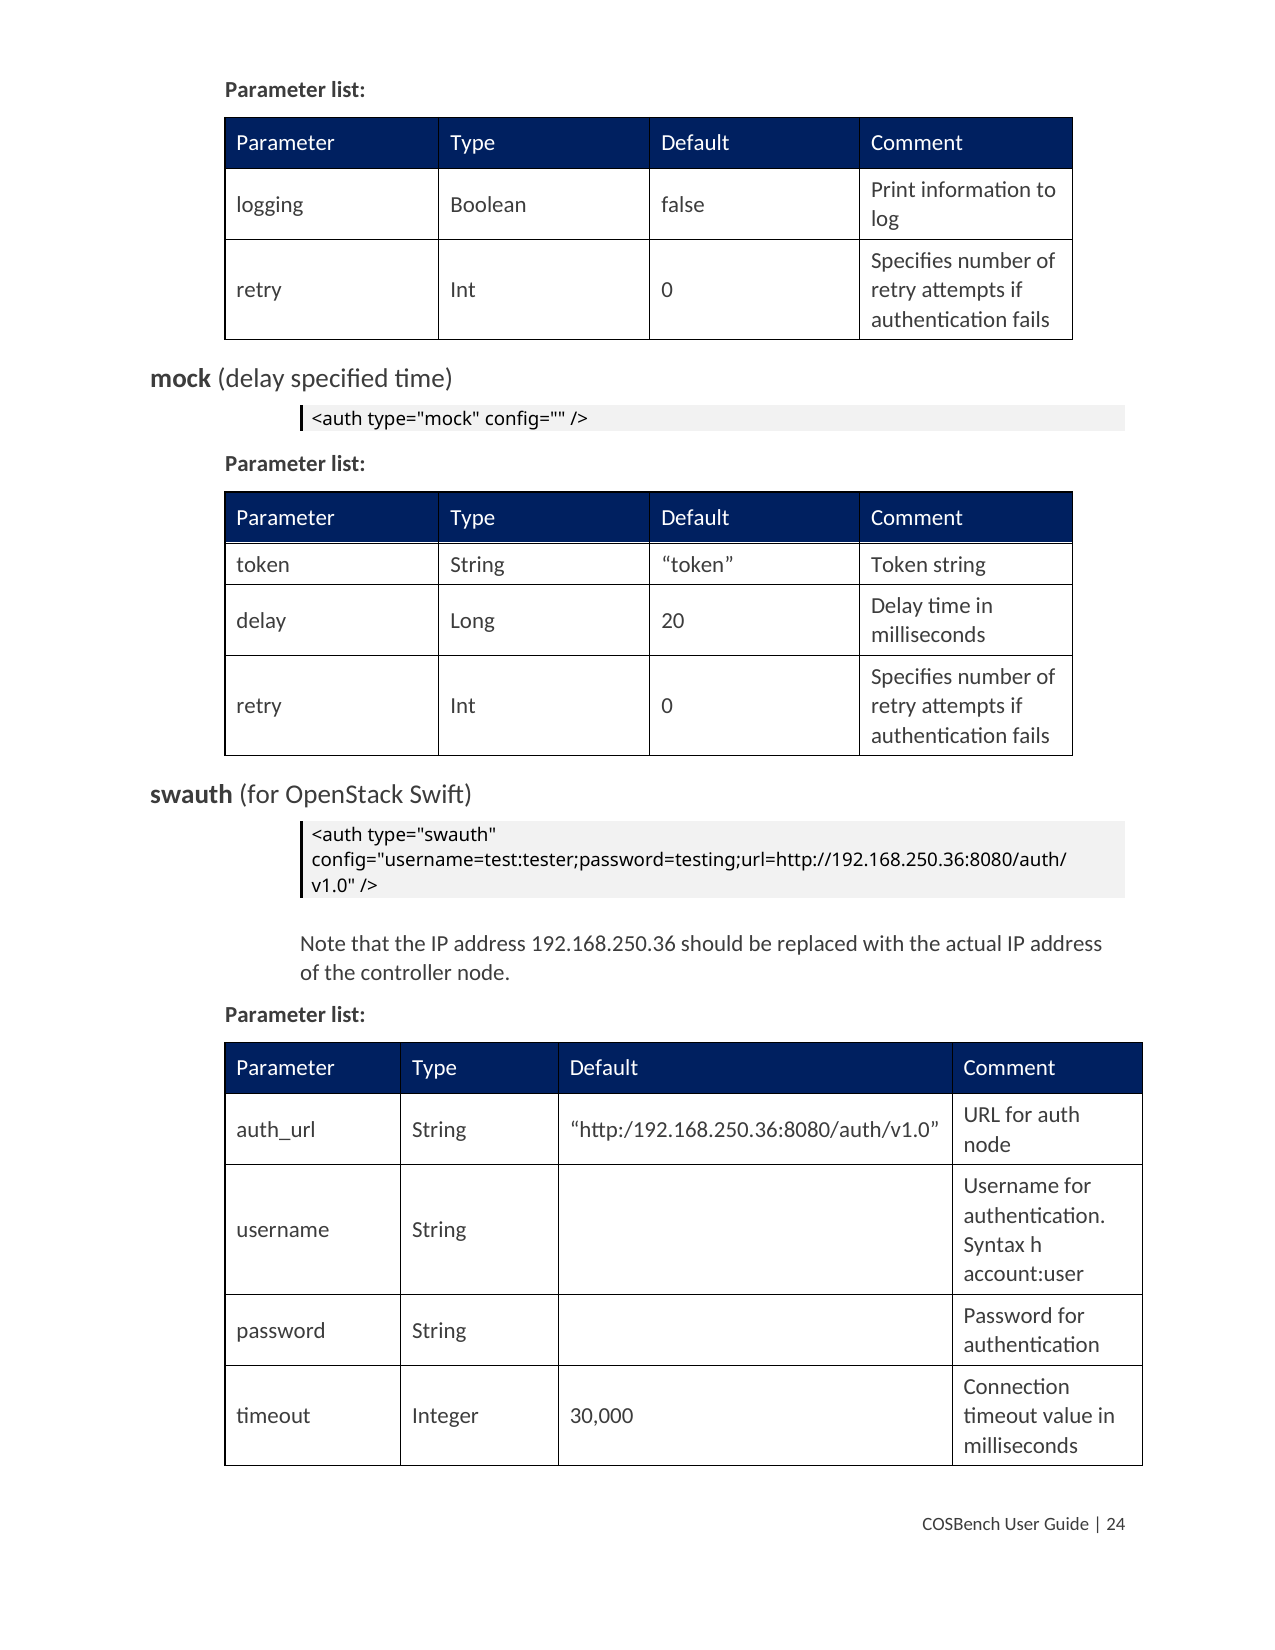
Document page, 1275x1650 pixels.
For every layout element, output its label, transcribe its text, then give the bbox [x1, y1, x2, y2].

table_header Type [401, 1043, 558, 1093]
table_cell Username for authentication. Syntax h account:user [953, 1165, 1142, 1294]
table_cell String [401, 1094, 558, 1164]
table_cell token [226, 544, 438, 584]
text <auth type="swauth" config="username=test:tester;password=testing;url=http://192.168.250.36:8080/auth/v1.0" /> [303, 821, 1125, 898]
table_header Type [439, 493, 649, 542]
table_header Parameter [226, 1043, 400, 1093]
table_cell username [226, 1165, 400, 1294]
table_cell auth_url [226, 1094, 400, 1164]
subtitle mock (delay specified time) [150, 361, 1125, 394]
table_header Type [439, 118, 649, 168]
table_cell Int [439, 240, 649, 339]
table_cell String [401, 1295, 558, 1365]
table_cell Boolean [439, 169, 649, 239]
table_cell URL for auth node [953, 1094, 1142, 1164]
text <auth type="mock" config="" /> [303, 405, 1125, 431]
table_cell Specifies number of retry attempts if authentication fails [860, 656, 1072, 755]
table_header Default [650, 118, 859, 168]
text Parameter list: [225, 1000, 1125, 1028]
table_cell [559, 1165, 952, 1294]
table_cell Connection timeout value in milliseconds [953, 1366, 1142, 1465]
table_header Default [559, 1043, 952, 1093]
table_cell delay [226, 585, 438, 655]
table_cell Specifies number of retry attempts if authentication fails [860, 240, 1072, 339]
table_cell Password for authentication [953, 1295, 1142, 1365]
table_header Parameter [226, 118, 438, 168]
text Parameter list: [225, 449, 1125, 477]
table_cell Long [439, 585, 649, 655]
table_cell Delay time in milliseconds [860, 585, 1072, 655]
table_cell “token” [650, 544, 859, 584]
table_header Comment [860, 493, 1072, 542]
table_cell “http:/192.168.250.36:8080/auth/v1.0” [559, 1094, 952, 1164]
table_cell password [226, 1295, 400, 1365]
table_cell 30,000 [559, 1366, 952, 1465]
table_cell false [650, 169, 859, 239]
table_cell [559, 1295, 952, 1365]
table_header Default [650, 493, 859, 542]
table_header Parameter [226, 493, 438, 542]
table_cell timeout [226, 1366, 400, 1465]
table_cell String [401, 1165, 558, 1294]
table_cell 0 [650, 656, 859, 755]
table_header Comment [953, 1043, 1142, 1093]
table_cell String [439, 544, 649, 584]
text Parameter list: [225, 75, 1125, 103]
subtitle swauth (for OpenStack Swift) [150, 777, 1125, 810]
table_cell Integer [401, 1366, 558, 1465]
table_cell logging [226, 169, 438, 239]
table_cell Int [439, 656, 649, 755]
table_cell Print information to log [860, 169, 1072, 239]
table_cell 0 [650, 240, 859, 339]
table_cell retry [226, 240, 438, 339]
text Note that the IP address 192.168.250.36 should be replaced with the actual IP address of the controller node. [300, 929, 1125, 986]
table_cell 20 [650, 585, 859, 655]
table_header Comment [860, 118, 1072, 168]
table_cell retry [226, 656, 438, 755]
table_cell Token string [860, 544, 1072, 584]
